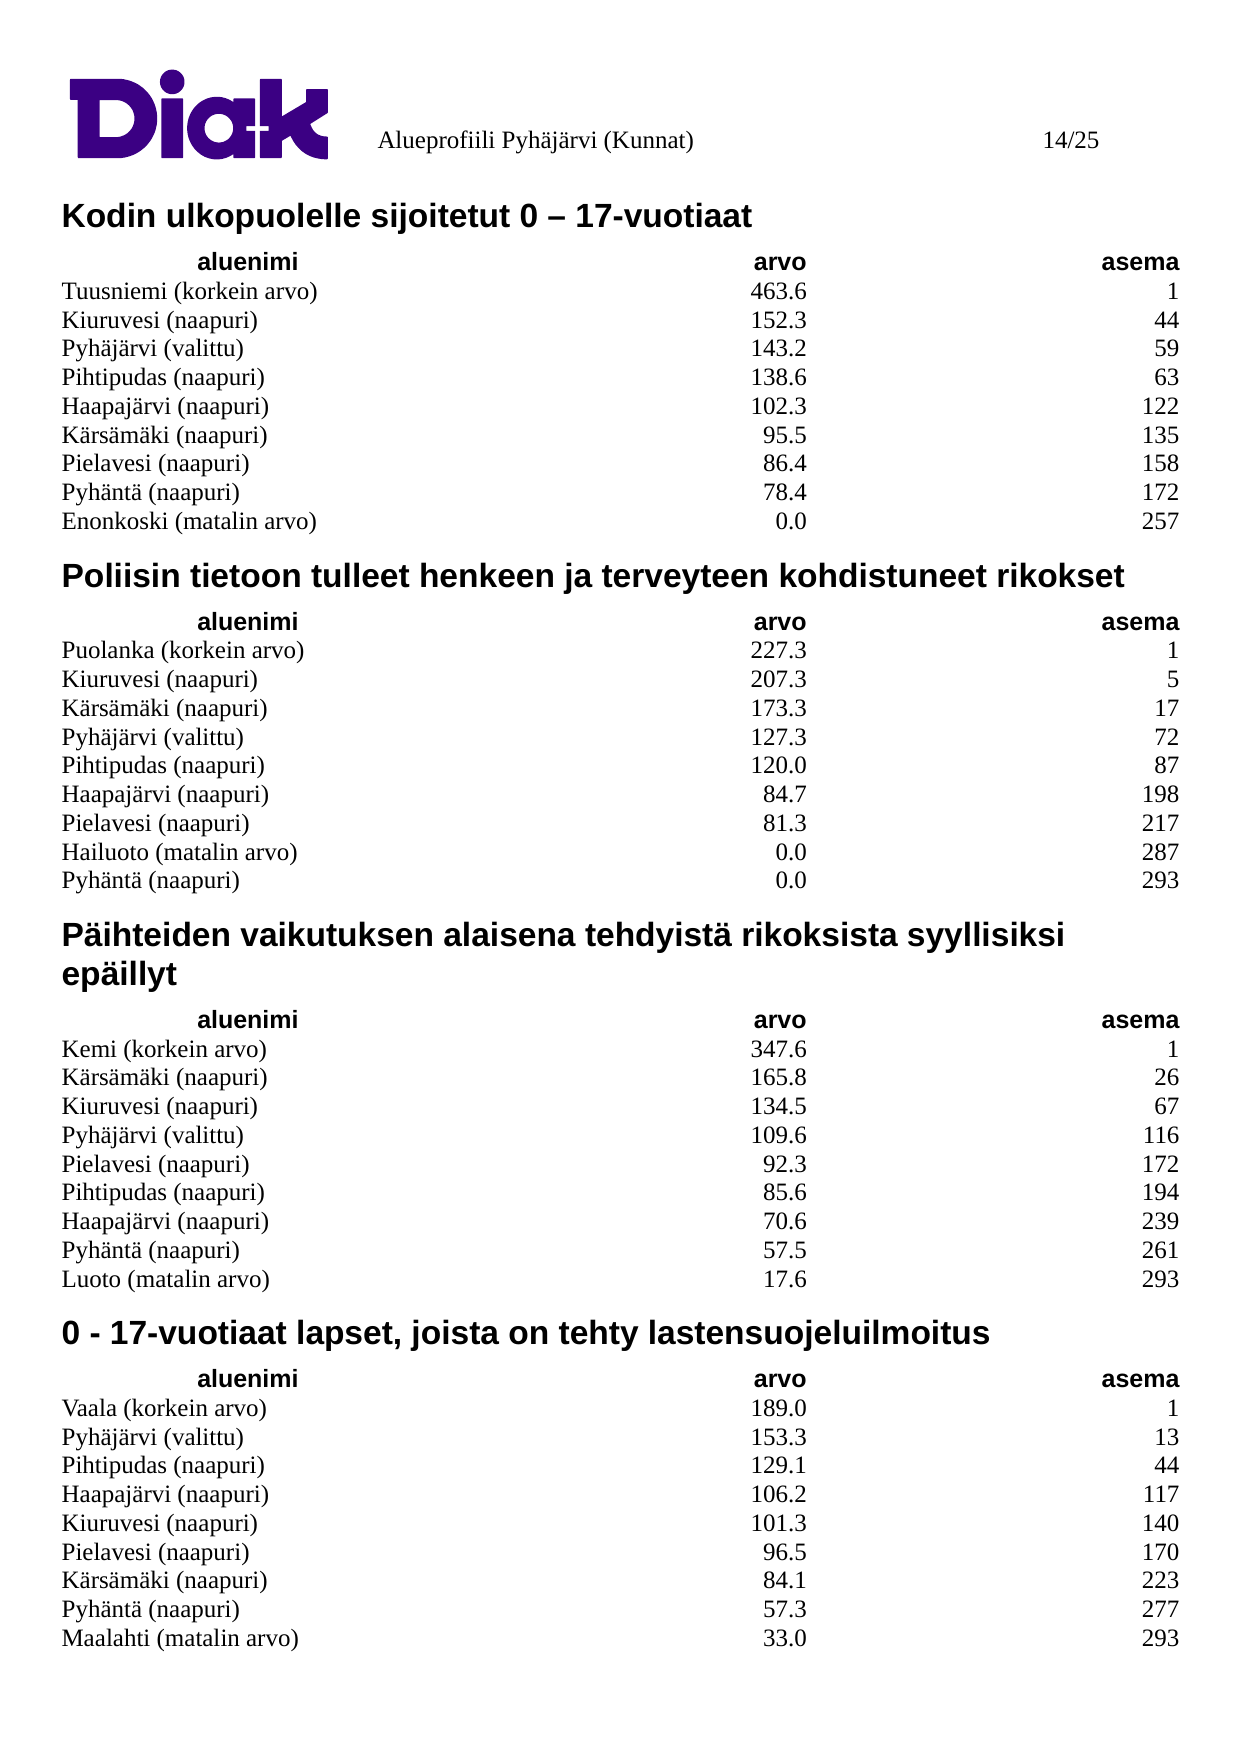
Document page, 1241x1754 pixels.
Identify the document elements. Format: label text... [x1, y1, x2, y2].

table_cell 0.0 [434, 506, 806, 535]
table_cell Kiuruvesi (naapuri) [61, 1091, 434, 1120]
table_cell Pihtipudas (naapuri) [61, 751, 434, 779]
table_cell Tuusniemi (korkein arvo) [61, 276, 434, 305]
table_cell 135 [806, 420, 1179, 448]
table_cell Kärsämäki (naapuri) [61, 420, 434, 448]
table_cell Pielavesi (naapuri) [61, 1149, 434, 1177]
table_header arvo [434, 1005, 806, 1034]
table_cell 293 [806, 866, 1179, 894]
table_cell 261 [806, 1235, 1179, 1264]
table_cell Kärsämäki (naapuri) [61, 693, 434, 722]
table_cell Kemi (korkein arvo) [61, 1034, 434, 1062]
table_cell 85.6 [434, 1178, 806, 1206]
subtitle Päihteiden vaikutuksen alaisena tehdyistä rikoksista syyllisiksi epäillyt [61, 915, 1179, 992]
table_cell Pyhäntä (naapuri) [61, 866, 434, 894]
table_cell 33.0 [434, 1623, 806, 1652]
table_cell 1 [806, 1034, 1179, 1062]
table_cell 0.0 [434, 866, 806, 894]
table_cell Pihtipudas (naapuri) [61, 362, 434, 391]
table_cell 59 [806, 334, 1179, 362]
table_cell Pyhäntä (naapuri) [61, 1235, 434, 1264]
table_cell 277 [806, 1594, 1179, 1623]
table_cell 72 [806, 722, 1179, 751]
table_cell 92.3 [434, 1149, 806, 1177]
table_cell Pyhäjärvi (valittu) [61, 334, 434, 362]
table_cell Haapajärvi (naapuri) [61, 1206, 434, 1235]
table_cell Maalahti (matalin arvo) [61, 1623, 434, 1652]
table_cell 1 [806, 636, 1179, 664]
table_cell Pielavesi (naapuri) [61, 808, 434, 837]
table_cell 153.3 [434, 1422, 806, 1451]
table_cell 63 [806, 362, 1179, 391]
table_cell 116 [806, 1120, 1179, 1149]
table_cell Haapajärvi (naapuri) [61, 391, 434, 420]
table_header aluenimi [61, 247, 434, 276]
table_cell 87 [806, 751, 1179, 779]
table_cell 106.2 [434, 1479, 806, 1508]
table_cell Haapajärvi (naapuri) [61, 1479, 434, 1508]
table_cell 129.1 [434, 1451, 806, 1479]
table_cell 84.1 [434, 1566, 806, 1594]
table_cell 207.3 [434, 664, 806, 693]
table_header asema [806, 1005, 1179, 1034]
table_cell 194 [806, 1178, 1179, 1206]
table_cell 1 [806, 276, 1179, 305]
table_cell 165.8 [434, 1063, 806, 1091]
table_cell 158 [806, 449, 1179, 477]
table_cell 127.3 [434, 722, 806, 751]
table_cell 13 [806, 1422, 1179, 1451]
table_cell Kiuruvesi (naapuri) [61, 664, 434, 693]
table_cell 101.3 [434, 1508, 806, 1537]
table_cell Pyhäjärvi (valittu) [61, 1422, 434, 1451]
table_cell 143.2 [434, 334, 806, 362]
subtitle Poliisin tietoon tulleet henkeen ja terveyteen kohdistuneet rikokset [61, 556, 1179, 594]
table_cell 223 [806, 1566, 1179, 1594]
table_cell 78.4 [434, 477, 806, 506]
table_cell 109.6 [434, 1120, 806, 1149]
table_cell 227.3 [434, 636, 806, 664]
table_cell Pyhäntä (naapuri) [61, 477, 434, 506]
table_header asema [806, 607, 1179, 636]
table_cell Pihtipudas (naapuri) [61, 1178, 434, 1206]
table_header aluenimi [61, 607, 434, 636]
table_cell 172 [806, 477, 1179, 506]
table_cell 257 [806, 506, 1179, 535]
table_header asema [806, 1364, 1179, 1393]
table_cell Pihtipudas (naapuri) [61, 1451, 434, 1479]
table_cell 81.3 [434, 808, 806, 837]
table_cell 198 [806, 779, 1179, 808]
table_cell 17.6 [434, 1264, 806, 1292]
table_cell Kiuruvesi (naapuri) [61, 305, 434, 333]
table_cell 0.0 [434, 837, 806, 866]
table_cell 57.5 [434, 1235, 806, 1264]
subtitle Kodin ulkopuolelle sijoitetut 0 – 17-vuotiaat [61, 196, 1179, 235]
table_cell Vaala (korkein arvo) [61, 1393, 434, 1422]
table_cell 120.0 [434, 751, 806, 779]
table_cell 70.6 [434, 1206, 806, 1235]
table_cell 140 [806, 1508, 1179, 1537]
table_cell Luoto (matalin arvo) [61, 1264, 434, 1292]
table_cell Pielavesi (naapuri) [61, 1537, 434, 1566]
table_cell 102.3 [434, 391, 806, 420]
table_cell 463.6 [434, 276, 806, 305]
table_cell Enonkoski (matalin arvo) [61, 506, 434, 535]
table_header aluenimi [61, 1005, 434, 1034]
table_cell Pyhäjärvi (valittu) [61, 1120, 434, 1149]
table_cell 86.4 [434, 449, 806, 477]
table_cell 17 [806, 693, 1179, 722]
table_cell 239 [806, 1206, 1179, 1235]
table_cell 172 [806, 1149, 1179, 1177]
table_cell 84.7 [434, 779, 806, 808]
table_cell 96.5 [434, 1537, 806, 1566]
table_cell 5 [806, 664, 1179, 693]
table_header arvo [434, 247, 806, 276]
table_cell 95.5 [434, 420, 806, 448]
table_cell 173.3 [434, 693, 806, 722]
table_header arvo [434, 607, 806, 636]
table_cell Puolanka (korkein arvo) [61, 636, 434, 664]
table_cell 293 [806, 1623, 1179, 1652]
table_cell Kärsämäki (naapuri) [61, 1063, 434, 1091]
table_cell Kiuruvesi (naapuri) [61, 1508, 434, 1537]
table_cell 44 [806, 1451, 1179, 1479]
table_header asema [806, 247, 1179, 276]
table_cell 287 [806, 837, 1179, 866]
table_header aluenimi [61, 1364, 434, 1393]
table_cell 67 [806, 1091, 1179, 1120]
table_cell 134.5 [434, 1091, 806, 1120]
table_cell 293 [806, 1264, 1179, 1292]
table_cell Pielavesi (naapuri) [61, 449, 434, 477]
table_cell 347.6 [434, 1034, 806, 1062]
table_cell 117 [806, 1479, 1179, 1508]
table_cell 152.3 [434, 305, 806, 333]
table_header arvo [434, 1364, 806, 1393]
table_cell 26 [806, 1063, 1179, 1091]
table_cell 189.0 [434, 1393, 806, 1422]
table_cell Haapajärvi (naapuri) [61, 779, 434, 808]
table_cell Pyhäntä (naapuri) [61, 1594, 434, 1623]
table_cell Pyhäjärvi (valittu) [61, 722, 434, 751]
table_cell Hailuoto (matalin arvo) [61, 837, 434, 866]
table_cell 44 [806, 305, 1179, 333]
table_cell Kärsämäki (naapuri) [61, 1566, 434, 1594]
table_cell 217 [806, 808, 1179, 837]
table_cell 170 [806, 1537, 1179, 1566]
table_cell 122 [806, 391, 1179, 420]
table_cell 1 [806, 1393, 1179, 1422]
table_cell 57.3 [434, 1594, 806, 1623]
subtitle 0 - 17-vuotiaat lapset, joista on tehty lastensuojeluilmoitus [61, 1313, 1179, 1352]
table_cell 138.6 [434, 362, 806, 391]
